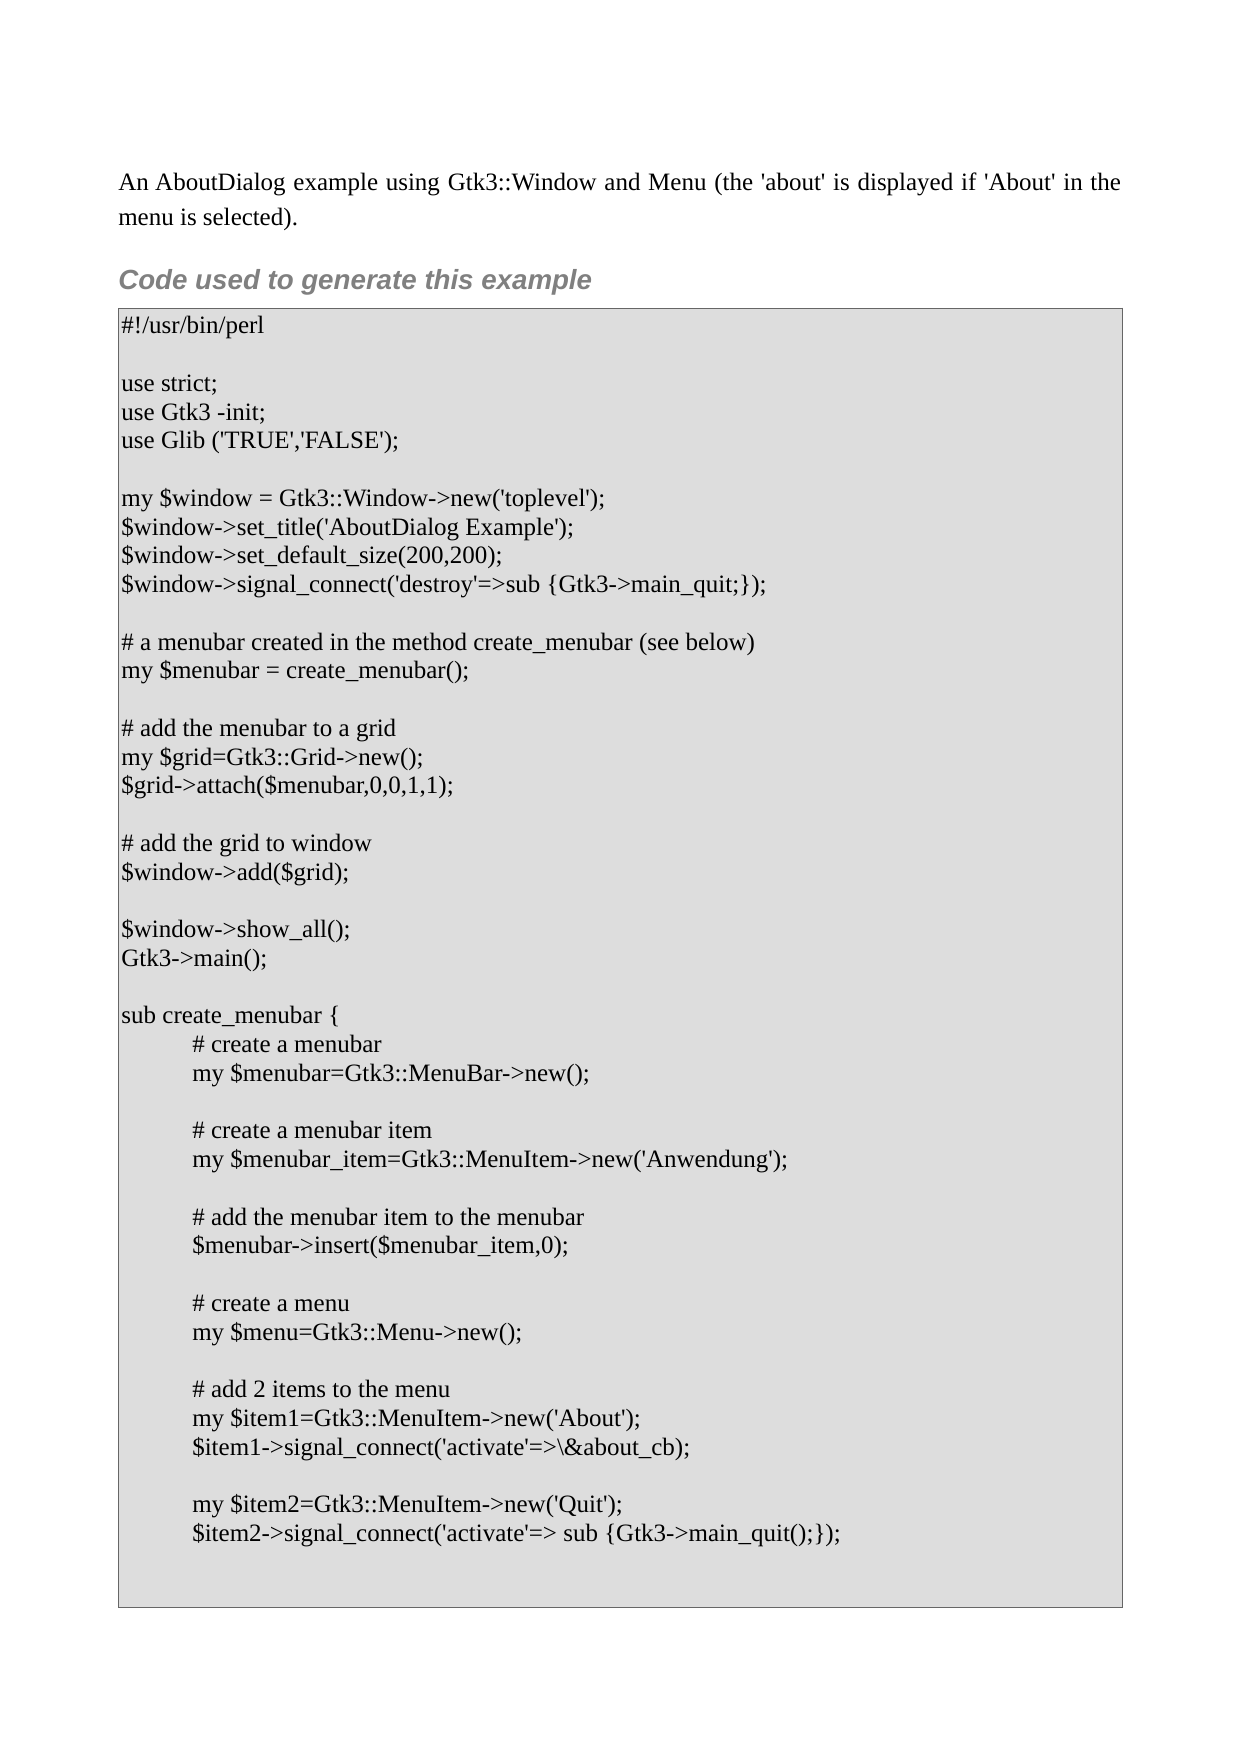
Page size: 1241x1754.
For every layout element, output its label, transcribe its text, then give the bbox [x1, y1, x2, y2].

text Gtk3->main(); [119, 940, 1122, 969]
text use Glib ('TRUE','FALSE'); [119, 423, 1122, 451]
text my $menubar=Gtk3::MenuBar->new(); [119, 1055, 1122, 1084]
text $window->signal_connect('destroy'=>sub {Gtk3->main_quit;}); [119, 566, 1122, 595]
text #!/usr/bin/perl [119, 309, 1122, 336]
text sub create_menubar { [119, 998, 1122, 1026]
text # add the menubar to a grid [119, 710, 1122, 739]
text $item1->signal_connect('activate'=>\&about_cb); [119, 1429, 1122, 1458]
text # add 2 items to the menu [119, 1371, 1122, 1400]
text $window->set_title('AboutDialog Example'); [119, 509, 1122, 538]
text use strict; [119, 365, 1122, 394]
text my $menu=Gtk3::Menu->new(); [119, 1314, 1122, 1343]
text my $grid=Gtk3::Grid->new(); [119, 739, 1122, 768]
text An AboutDialog example using Gtk3::Window and Menu (the 'about' is displayed if 'About' in the menu is selected). [118, 167, 1122, 230]
text my $menubar = create_menubar(); [119, 653, 1122, 681]
text # a menubar created in the method create_menubar (see below) [119, 624, 1122, 653]
text $item2->signal_connect('activate'=> sub {Gtk3->main_quit();}); [119, 1515, 1122, 1544]
text $menubar->insert($menubar_item,0); [119, 1228, 1122, 1256]
text $window->show_all(); [119, 911, 1122, 940]
text $window->add($grid); [119, 854, 1122, 883]
text my $menubar_item=Gtk3::MenuItem->new('Anwendung'); [119, 1141, 1122, 1170]
text my $item1=Gtk3::MenuItem->new('About'); [119, 1400, 1122, 1429]
text $grid->attach($menubar,0,0,1,1); [119, 768, 1122, 796]
text # create a menubar item [119, 1113, 1122, 1141]
text # create a menubar [119, 1026, 1122, 1055]
text # create a menu [119, 1285, 1122, 1314]
text $window->set_default_size(200,200); [119, 538, 1122, 566]
text use Gtk3 -init; [119, 394, 1122, 423]
text # add the menubar item to the menubar [119, 1199, 1122, 1228]
subtitle Code used to generate this example [118, 263, 1122, 295]
text my $window = Gtk3::Window->new('toplevel'); [119, 480, 1122, 509]
text # add the grid to window [119, 825, 1122, 854]
text my $item2=Gtk3::MenuItem->new('Quit'); [119, 1486, 1122, 1515]
